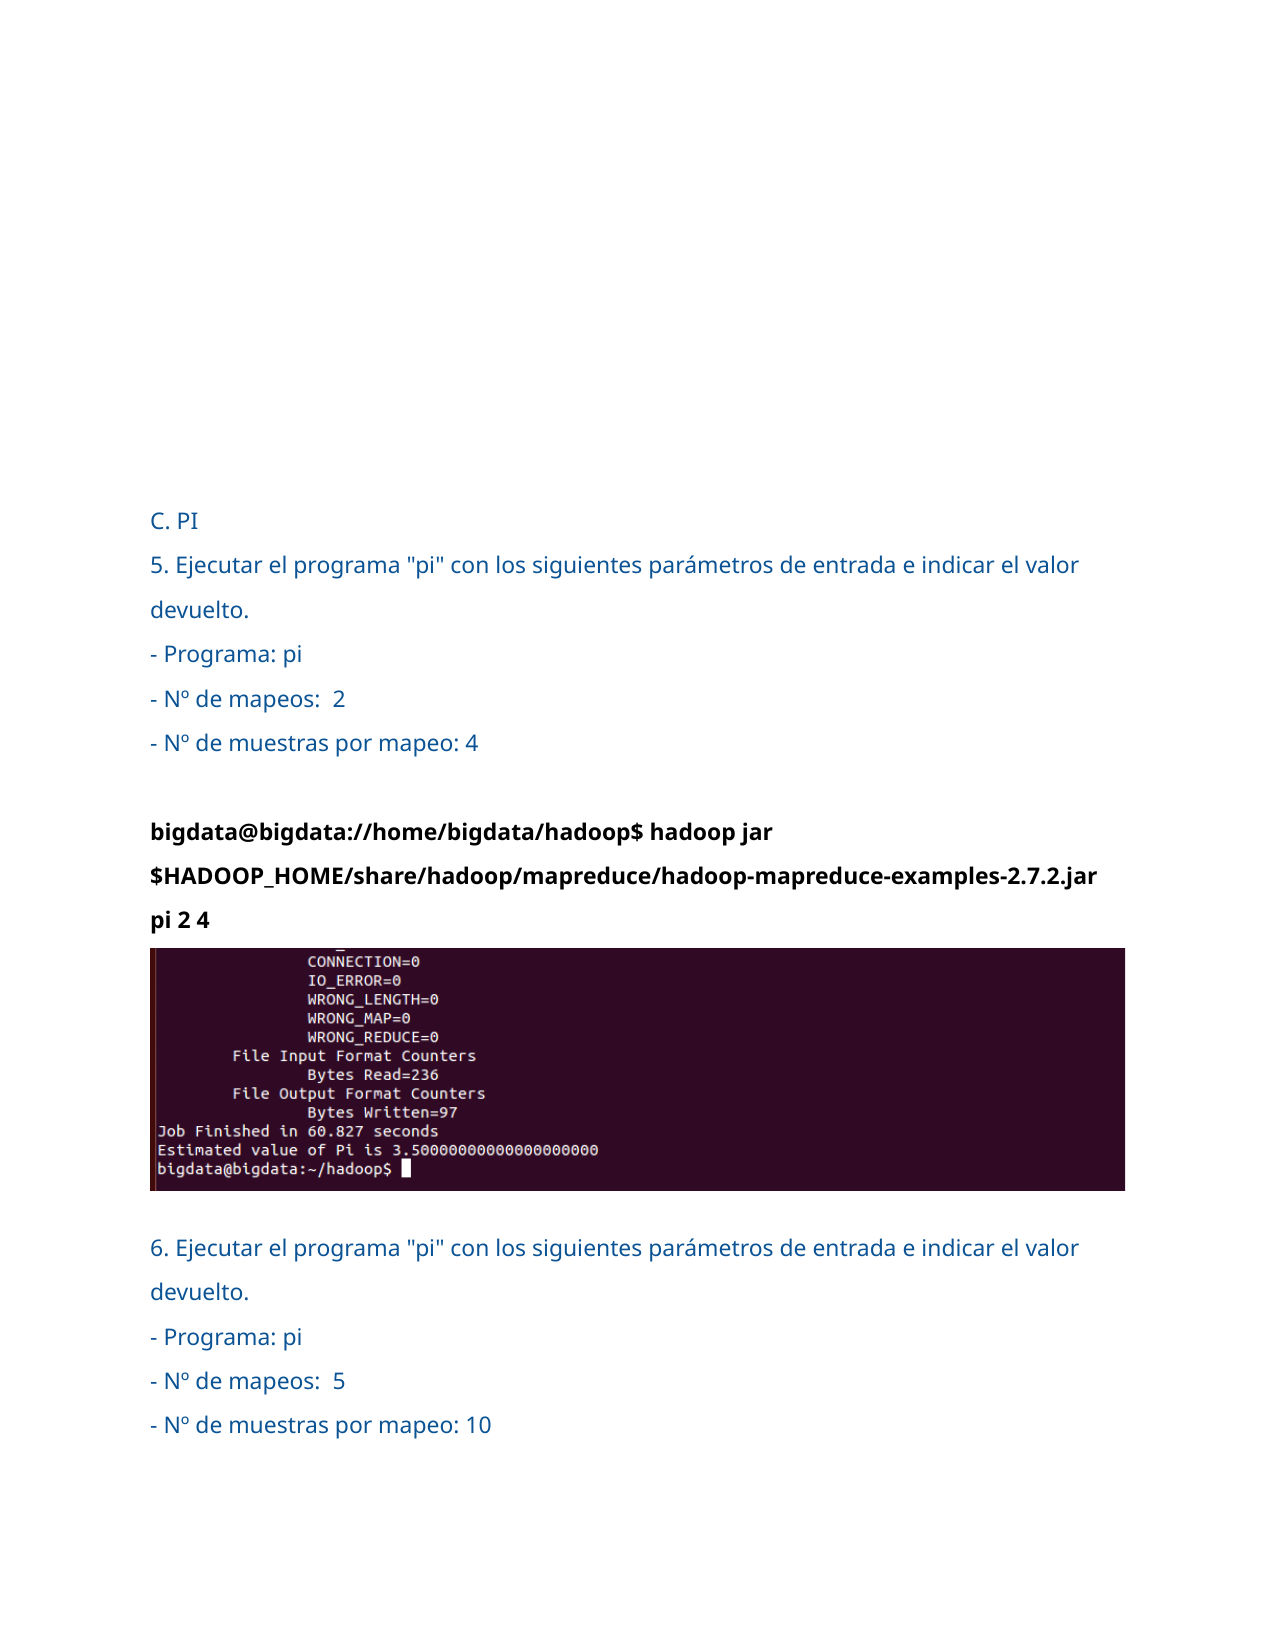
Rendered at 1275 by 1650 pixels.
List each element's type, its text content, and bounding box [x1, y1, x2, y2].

text 5. Ejecutar el programa "pi" con los siguientes parámetros de entrada e indicar el valor devuelto. [150, 549, 1125, 625]
text - Nº de muestras por mapeo: 10 [150, 1409, 1125, 1441]
text - Nº de mapeos: 5 [150, 1365, 1125, 1396]
text - Programa: pi [150, 1321, 1125, 1352]
text - Programa: pi [150, 638, 1125, 669]
text - Nº de mapeos: 2 [150, 682, 1125, 714]
text - Nº de muestras por mapeo: 4 [150, 727, 1125, 758]
text bigdata@bigdata://home/bigdata/hadoop$ hadoop jar $HADOOP_HOME/share/hadoop/mapreduce/hadoop-mapreduce-examples-2.7.2.jar pi 2 4 [150, 816, 1125, 936]
text 6. Ejecutar el programa "pi" con los siguientes parámetros de entrada e indicar el valor devuelto. [150, 1232, 1125, 1308]
text C. PI [150, 505, 1125, 536]
